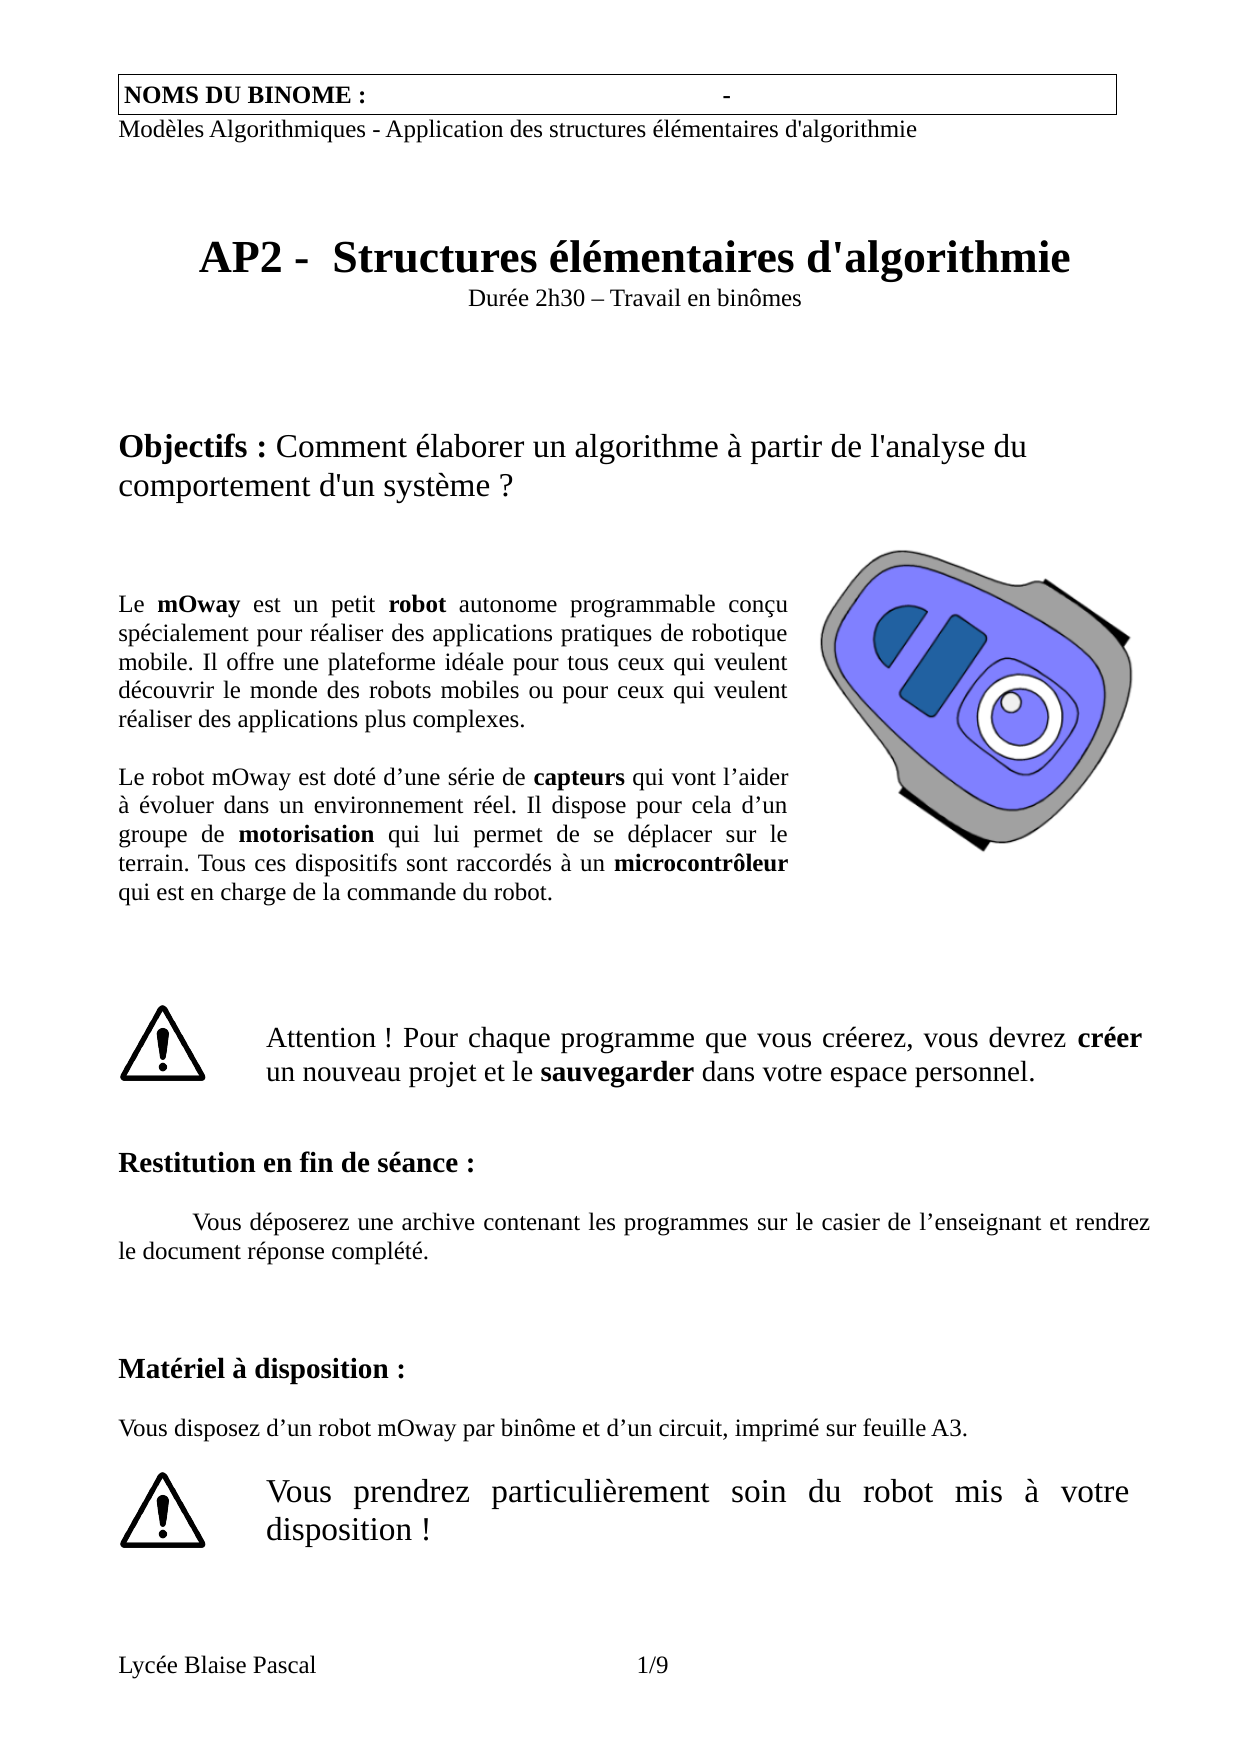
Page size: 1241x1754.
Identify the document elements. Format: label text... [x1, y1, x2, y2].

picture [118, 998, 207, 1088]
text Le robot mOway est doté d’une série de capteurs qui vont l’aider à évoluer dans un environnement réel. Il dispose pour cela d’un groupe de motorisation qui lui permet de se déplacer sur le terrain. Tous ces dispositifs sont raccordés à un microcontrôleur qui est en charge de la commande du robot. [118, 762, 1152, 906]
text Matériel à disposition : [118, 1351, 1152, 1385]
text Vous disposez d’un robot mOway par binôme et d’un circuit, imprimé sur feuille A3. [118, 1413, 1152, 1442]
text Objectifs : Comment élaborer un algorithme à partir de l'analyse du comportement d'un système ? [118, 426, 1152, 503]
text Le mOway est un petit robot autonome programmable conçu spécialement pour réaliser des applications pratiques de robotique mobile. Il offre une plateforme idéale pour tous ceux qui veulent découvrir le monde des robots mobiles ou pour ceux qui veulent réaliser des applications plus complexes. [118, 589, 788, 733]
text Vous prendrez particulièrement soin du robot mis à votre disposition ! [207, 1471, 1152, 1548]
text AP2 - Structures élémentaires d'algorithmie [118, 230, 1152, 283]
text Vous déposerez une archive contenant les programmes sur le casier de l’enseignant et rendrez le document réponse complété. [118, 1207, 1152, 1265]
text Durée 2h30 – Travail en binômes [118, 283, 1152, 311]
picture [118, 1465, 207, 1555]
text Restitution en fin de séance : [118, 1145, 1152, 1179]
picture [788, 520, 1174, 874]
text Attention ! Pour chaque programme que vous créerez, vous devrez créer un nouveau projet et le sauvegarder dans votre espace personnel. [207, 1021, 1152, 1088]
